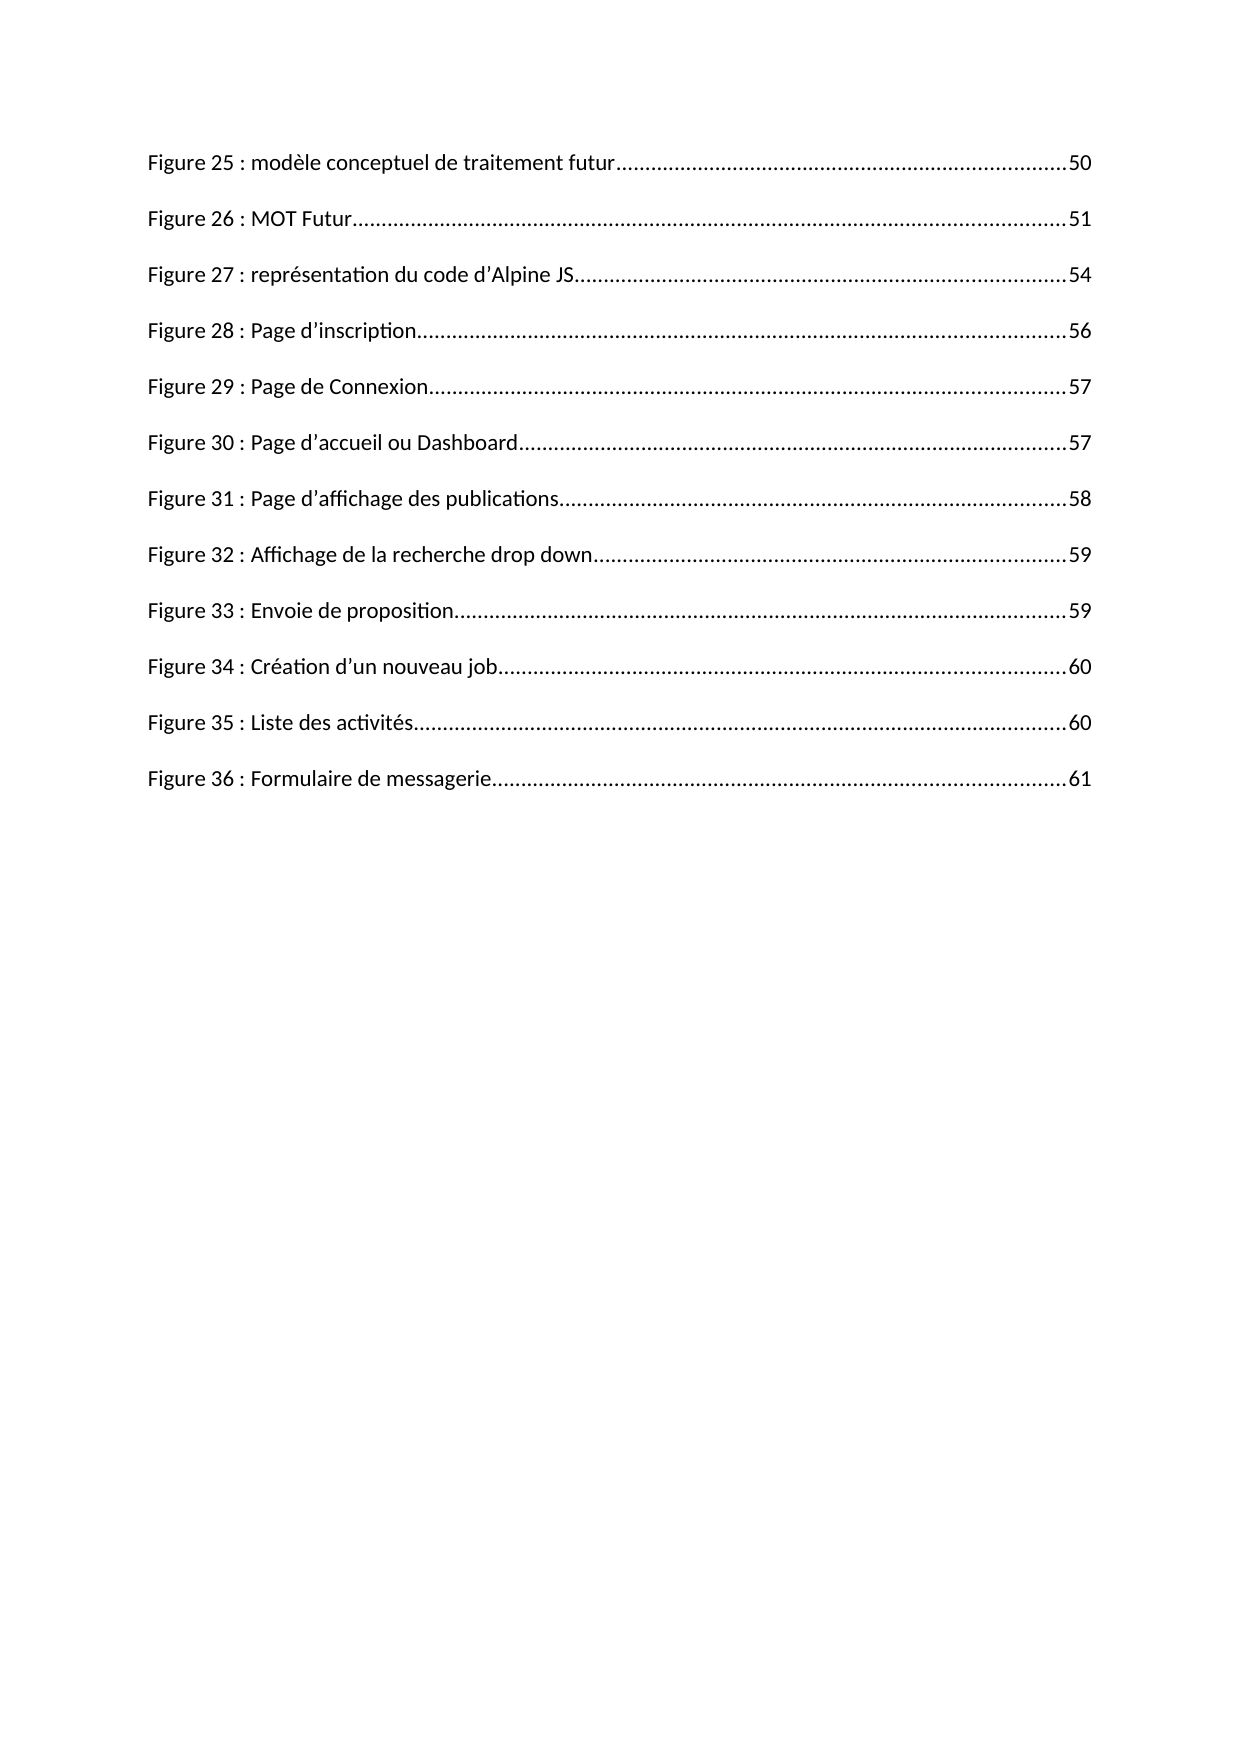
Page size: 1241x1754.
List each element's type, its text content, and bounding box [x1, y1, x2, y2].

text Figure 36 : Formulaire de messagerie 61 [148, 764, 1093, 792]
text Figure 31 : Page d’affichage des publications 58 [148, 484, 1093, 512]
text Figure 30 : Page d’accueil ou Dashboard 57 [148, 428, 1093, 456]
text Figure 25 : modèle conceptuel de traitement futur 50 [148, 148, 1093, 176]
text Figure 29 : Page de Connexion 57 [148, 372, 1093, 400]
text Figure 27 : représentation du code d’Alpine JS 54 [148, 260, 1093, 288]
text Figure 35 : Liste des activités 60 [148, 708, 1093, 736]
text Figure 34 : Création d’un nouveau job 60 [148, 652, 1093, 680]
text Figure 33 : Envoie de proposition 59 [148, 596, 1093, 624]
text Figure 28 : Page d’inscription 56 [148, 316, 1093, 344]
text Figure 26 : MOT Futur 51 [148, 204, 1093, 232]
text Figure 32 : Affichage de la recherche drop down 59 [148, 540, 1093, 568]
